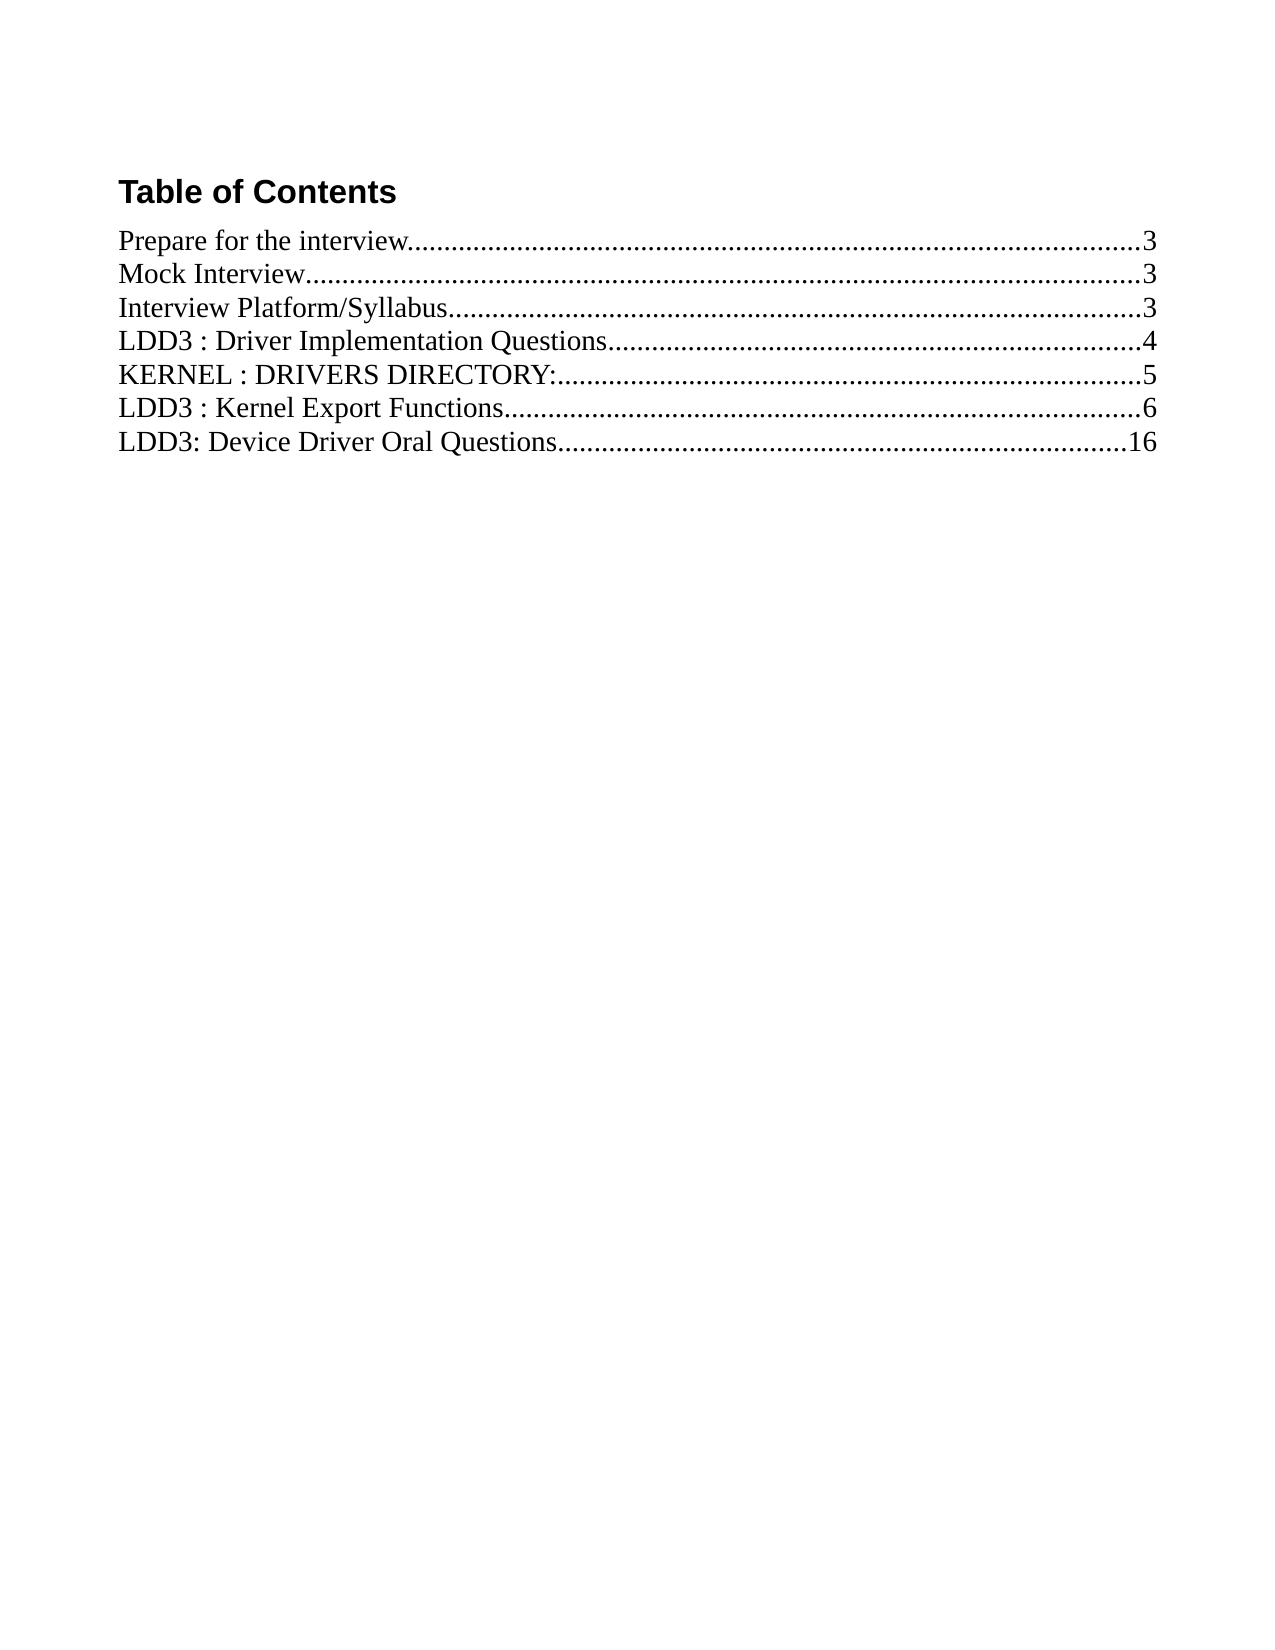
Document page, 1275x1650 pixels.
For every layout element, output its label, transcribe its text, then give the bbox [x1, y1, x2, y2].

text LDD3: Device Driver Oral Questions 16 [118, 424, 1157, 458]
text LDD3 : Kernel Export Functions 6 [118, 391, 1157, 424]
text Interview Platform/Syllabus 3 [118, 290, 1157, 323]
text LDD3 : Driver Implementation Questions 4 [118, 323, 1157, 357]
text Prepare for the interview. 3 [118, 223, 1157, 256]
text Mock Interview 3 [118, 256, 1157, 290]
text KERNEL : DRIVERS DIRECTORY: 5 [118, 357, 1157, 391]
subtitle Table of Contents [118, 172, 1157, 210]
